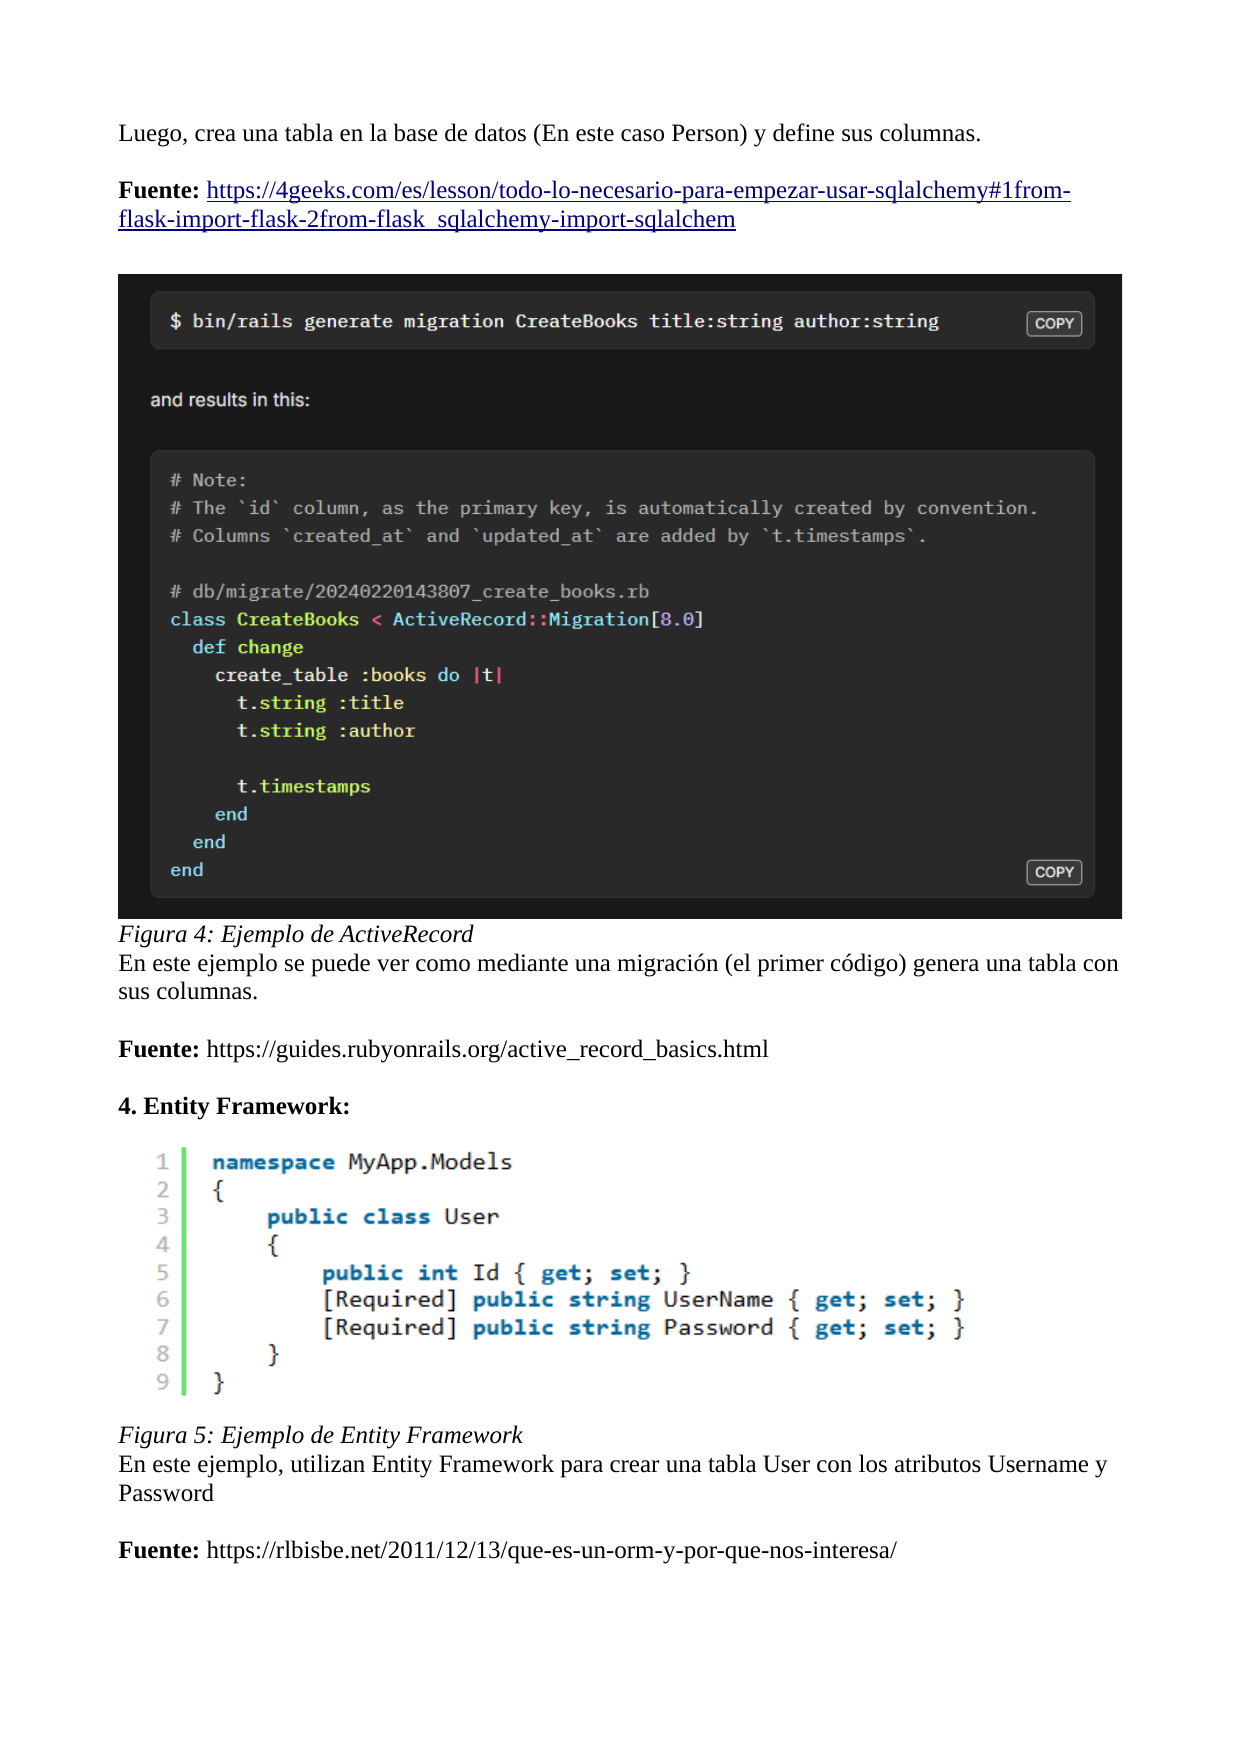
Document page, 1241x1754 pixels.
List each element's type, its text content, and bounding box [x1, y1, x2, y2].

text Fuente: https://rlbisbe.net/2011/12/13/que-es-un-orm-y-por-que-nos-interesa/ [118, 1536, 1122, 1564]
text 4. Entity Framework: [118, 1091, 1122, 1120]
text Fuente: https://4geeks.com/es/lesson/todo-lo-necesario-para-empezar-usar-sqlalchemy#1from-flask-import-flask-2from-flask_sqlalchemy-import-sqlalchem [118, 176, 1122, 233]
text Luego, crea una tabla en la base de datos (En este caso Person) y define sus columnas. [118, 118, 1122, 147]
text Figura 5: Ejemplo de Entity Framework [118, 1421, 1122, 1449]
picture [118, 1132, 1123, 1421]
text Fuente: https://guides.rubyonrails.org/active_record_basics.html [118, 1034, 1122, 1063]
text Figura 4: Ejemplo de ActiveRecord [118, 919, 1122, 948]
picture [118, 274, 1123, 919]
text En este ejemplo, utilizan Entity Framework para crear una tabla User con los atributos Username y Password [118, 1449, 1122, 1507]
text En este ejemplo se puede ver como mediante una migración (el primer código) genera una tabla con sus columnas. [118, 948, 1122, 1005]
